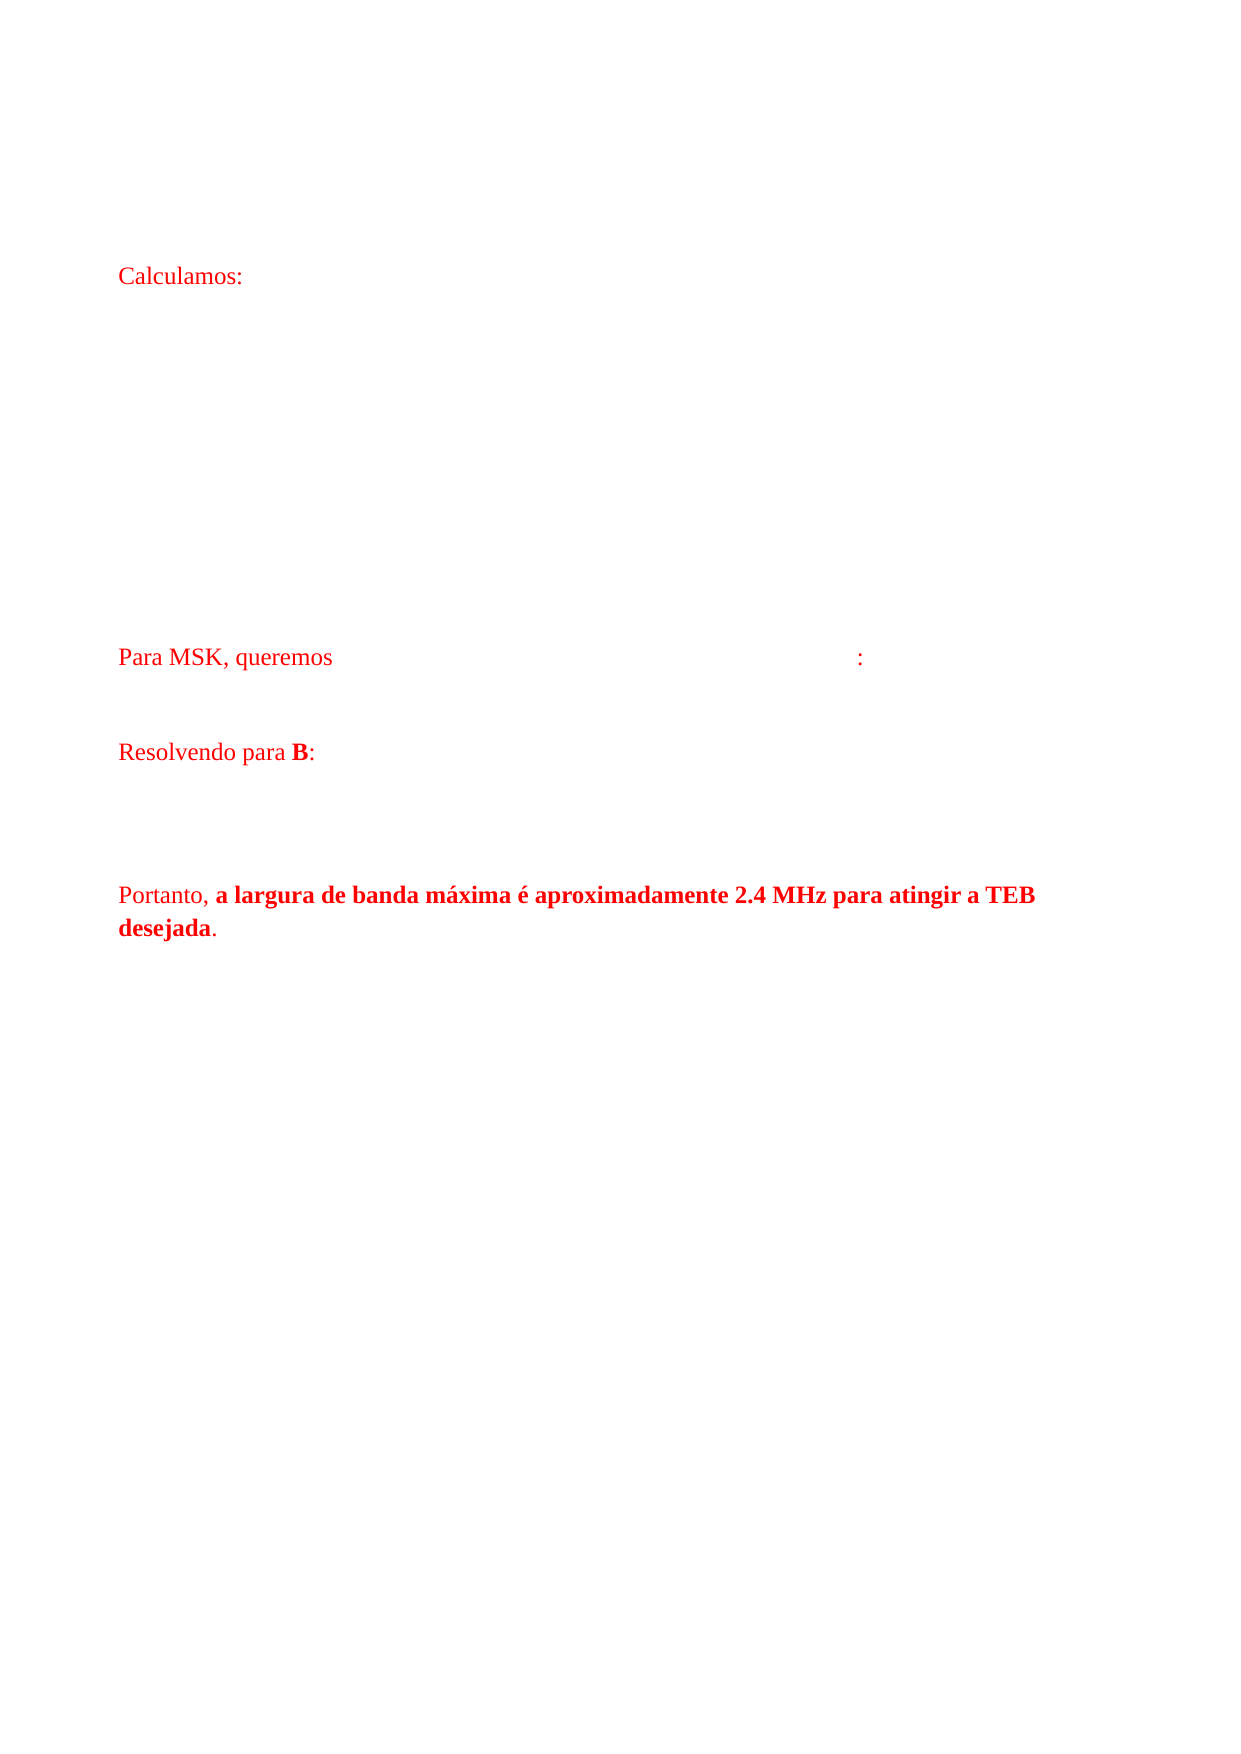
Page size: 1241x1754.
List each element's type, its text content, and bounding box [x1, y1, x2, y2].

text Resolvendo para B: [118, 737, 1122, 766]
text Calculamos: [118, 261, 1122, 290]
text Portanto, a largura de banda máxima é aproximadamente 2.4 MHz para atingir a TEB desejada. [118, 880, 1122, 942]
text Para MSK, queremos : [118, 642, 1122, 671]
